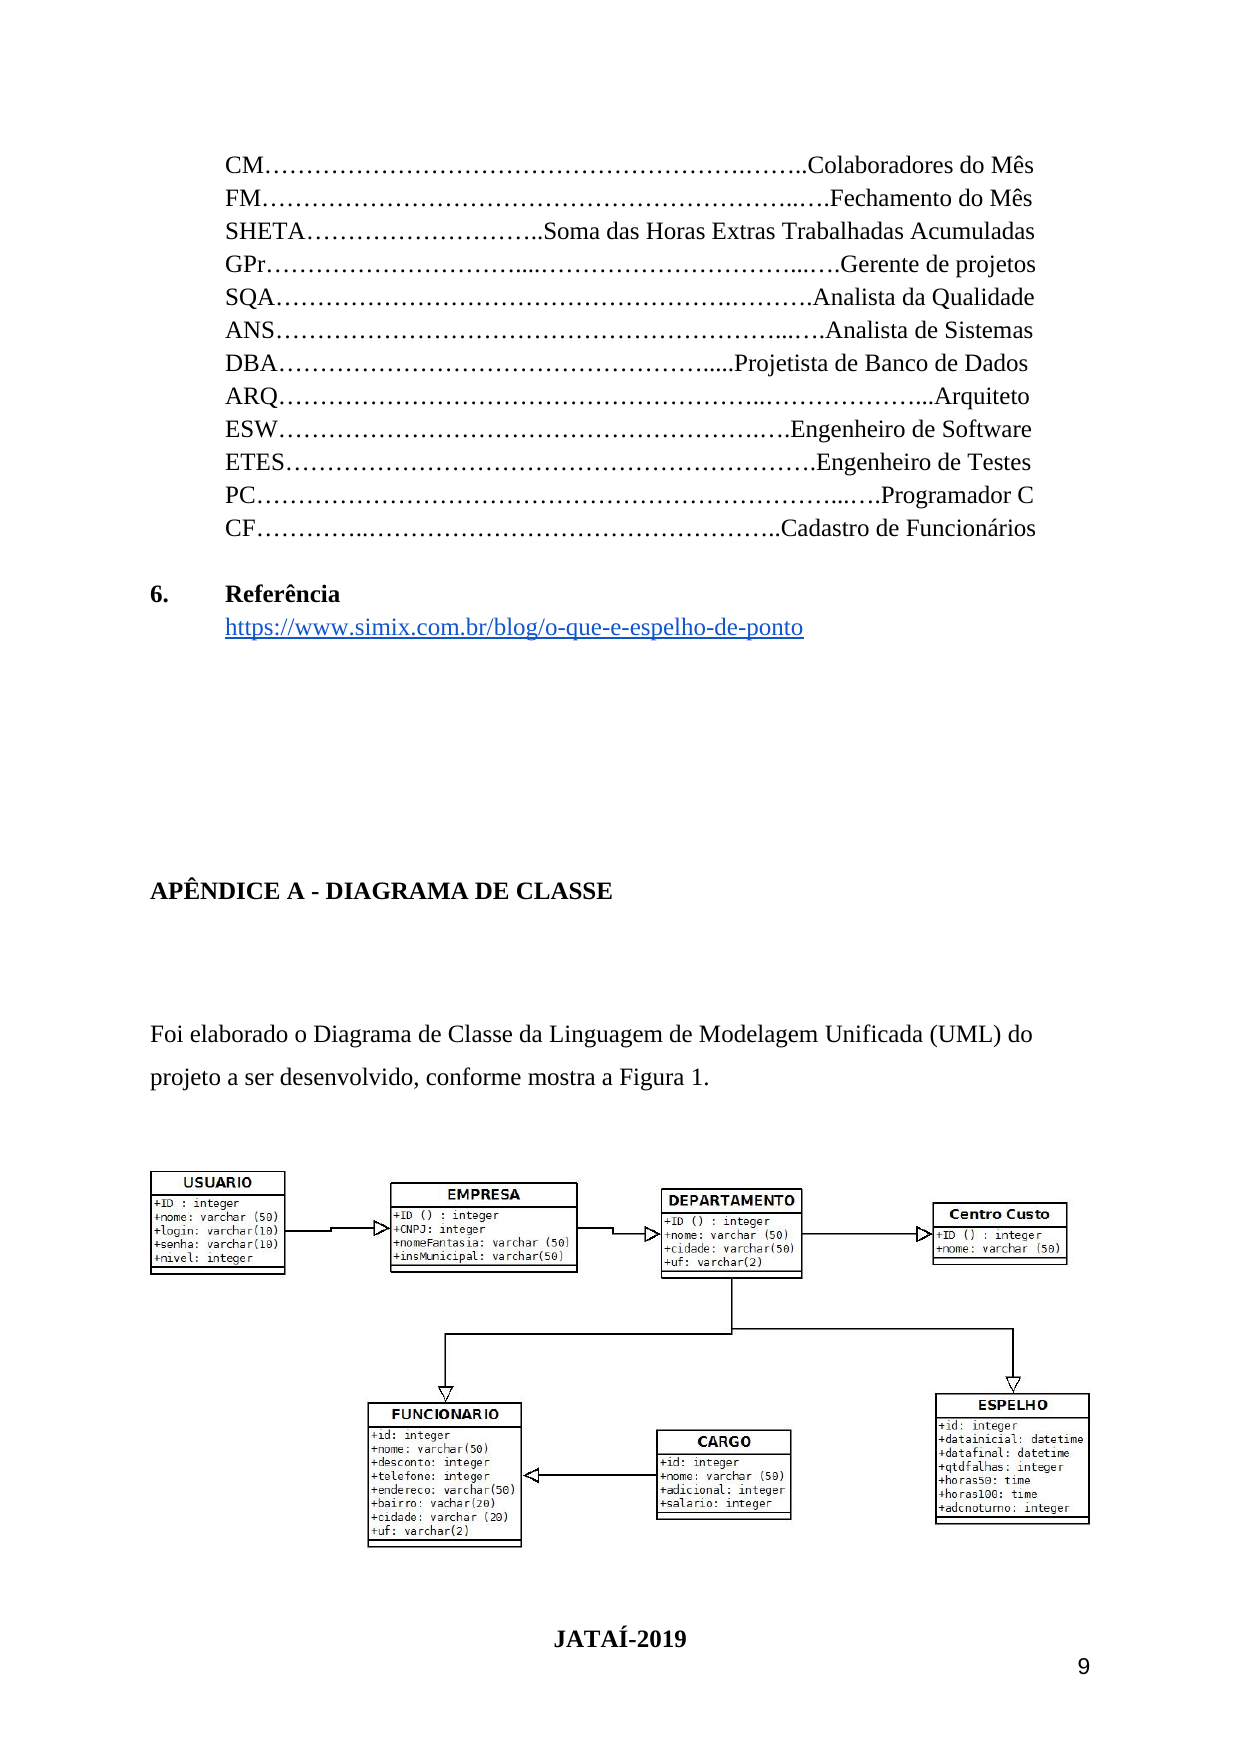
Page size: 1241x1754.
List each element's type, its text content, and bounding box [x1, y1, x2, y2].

text https://www.simix.com.br/blog/o-que-e-espelho-de-ponto [150, 612, 1090, 641]
text SQA……………………………………………….……….Analista da Qualidade [225, 282, 1090, 311]
text ETES……………………………………………………….Engenheiro de Testes [225, 447, 1090, 476]
text SHETA………………………..Soma das Horas Extras Trabalhadas Acumuladas [150, 216, 1090, 245]
text CF…………..…………………………………………..Cadastro de Funcionários [150, 513, 1090, 542]
text GPr…………………………....…………………………...….Gerente de projetos [225, 249, 1090, 278]
text ANS……………………………………………………...….Analista de Sistemas [225, 315, 1090, 344]
text 6. Referência [150, 579, 1090, 608]
text APÊNDICE A - DIAGRAMA DE CLASSE [150, 876, 1090, 905]
text CM………………………………………………….……..Colaboradores do Mês [150, 150, 1090, 179]
picture [150, 1171, 1091, 1548]
text PC……………………………………………………………...….Programador C [225, 480, 1090, 509]
text DBA…………………………………………….....Projetista de Banco de Dados [225, 348, 1090, 377]
text Foi elaborado o Diagrama de Classe da Linguagem de Modelagem Unificada (UML) do projeto a ser desenvolvido, conforme mostra a Figura 1. [150, 1019, 1090, 1091]
text ARQ…………………………………………………..………………...Arquiteto [225, 381, 1090, 410]
text ESW………………………………………………….….Engenheiro de Software [225, 414, 1090, 443]
text FM………………………………………………………..….Fechamento do Mês [150, 183, 1090, 212]
